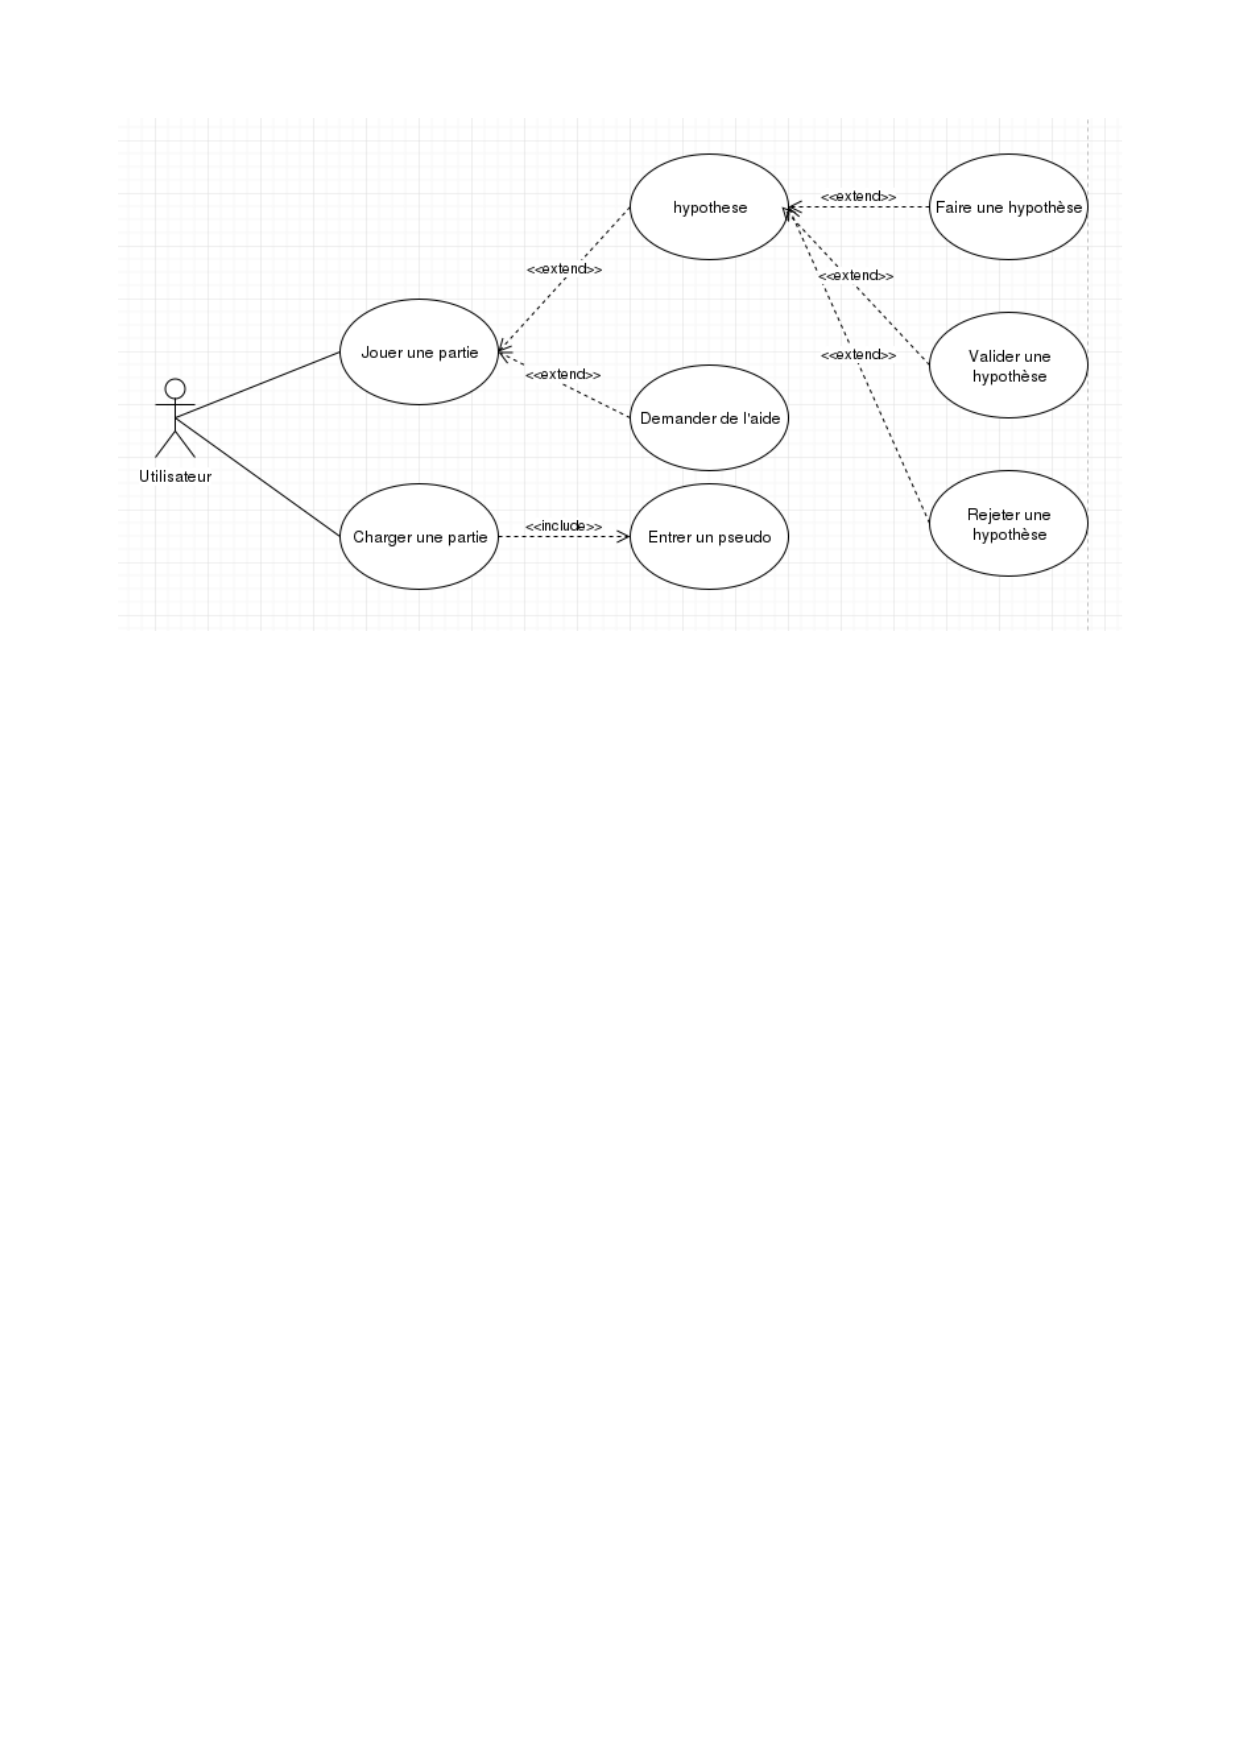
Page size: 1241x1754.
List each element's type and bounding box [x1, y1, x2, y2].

picture [118, 118, 1123, 631]
